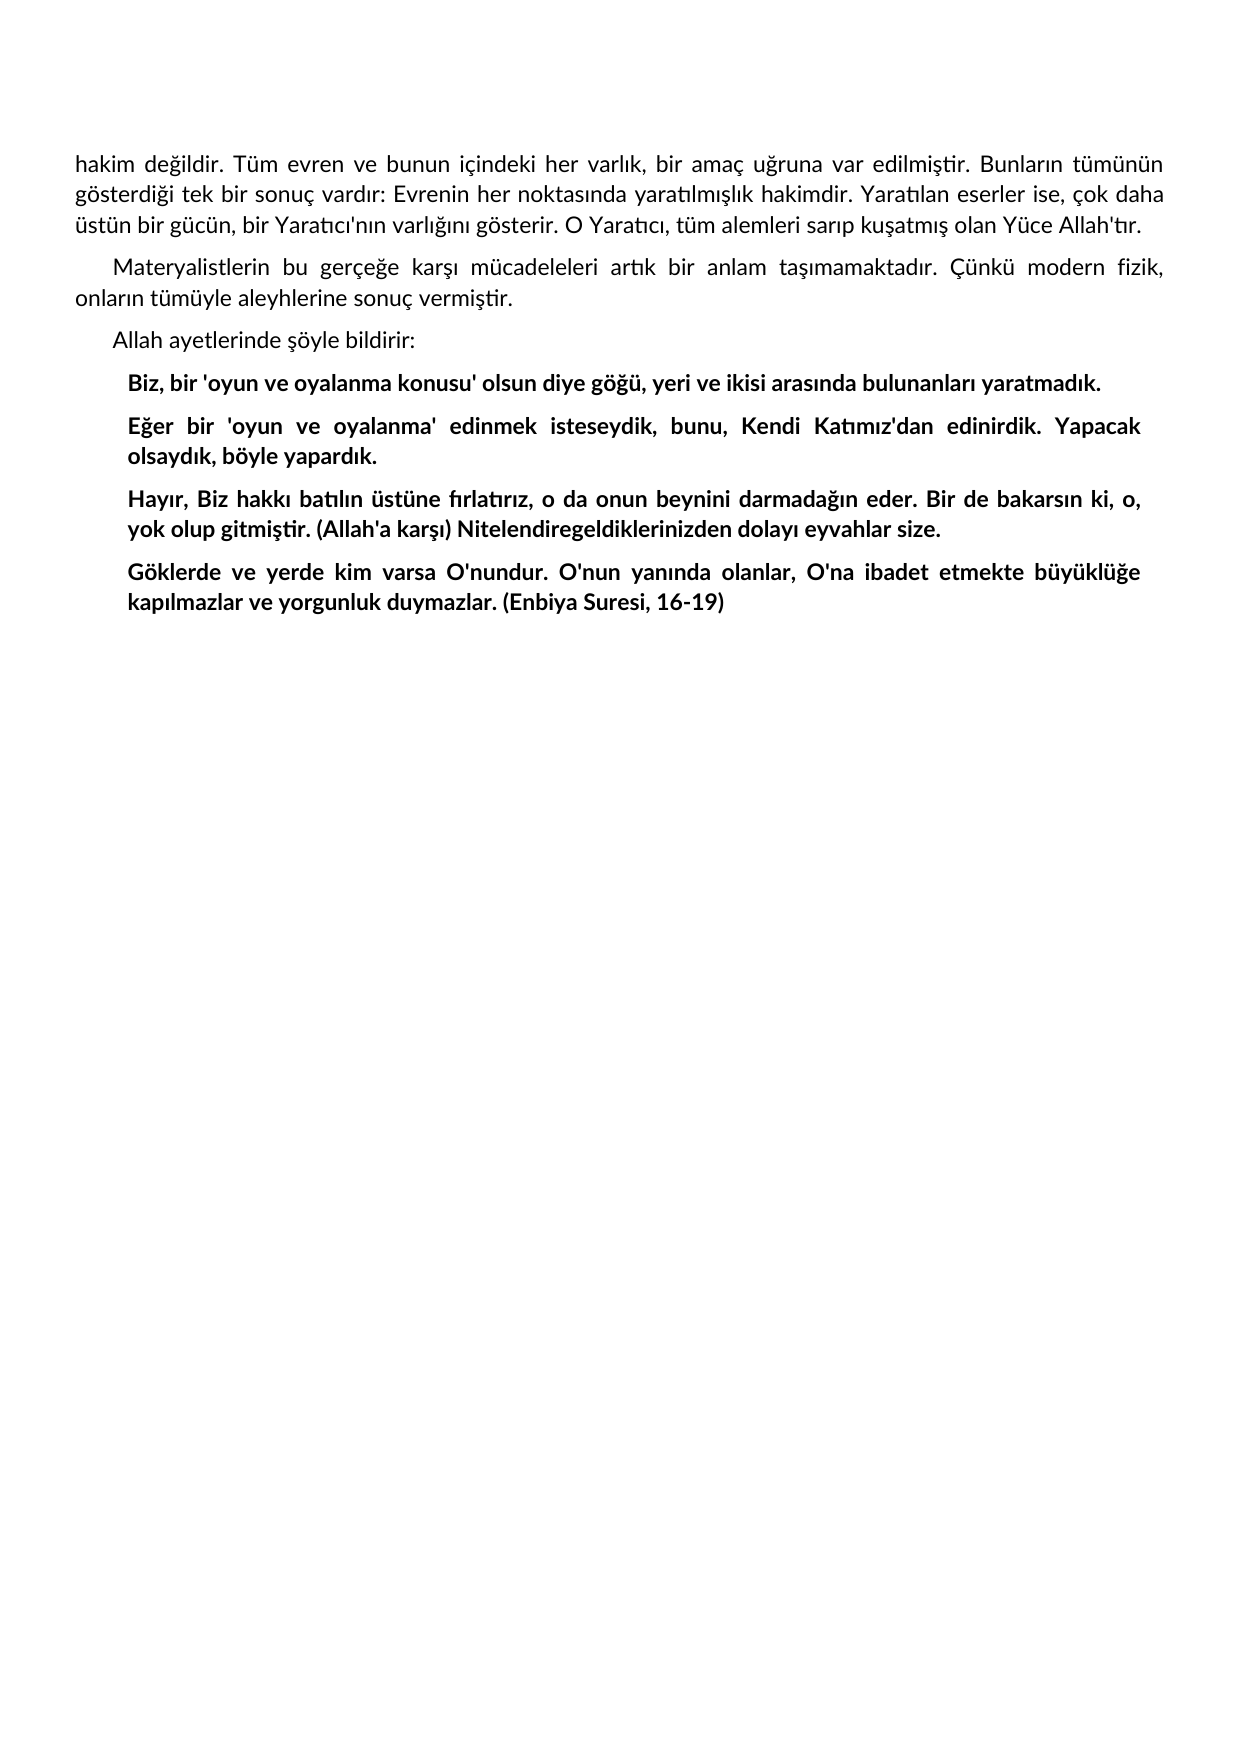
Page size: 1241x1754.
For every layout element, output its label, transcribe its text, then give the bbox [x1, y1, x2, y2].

text Göklerde ve yerde kim varsa O'nundur. O'nun yanında olanlar, O'na ibadet etmekte büyüklüğe kapılmazlar ve yorgunluk duymazlar. (Enbiya Suresi, 16-19) [127, 557, 1143, 615]
text Biz, bir 'oyun ve oyalanma konusu' olsun diye göğü, yeri ve ikisi arasında bulunanları yaratmadık. [127, 369, 1143, 396]
text Eğer bir 'oyun ve oyalanma' edinmek isteseydik, bunu, Kendi Katımız'dan edinirdik. Yapacak olsaydık, böyle yapardık. [127, 411, 1143, 469]
text hakim değildir. Tüm evren ve bunun içindeki her varlık, bir amaç uğruna var edilmiştir. Bunların tümünün gösterdiği tek bir sonuç vardır: Evrenin her noktasında yaratılmışlık hakimdir. Yaratılan eserler ise, çok daha üstün bir gücün, bir Yaratıcı'nın varlığını gösterir. O Yaratıcı, tüm alemleri sarıp kuşatmış olan Yüce Allah'tır. [75, 150, 1165, 238]
text Hayır, Biz hakkı batılın üstüne fırlatırız, o da onun beynini darmadağın eder. Bir de bakarsın ki, o, yok olup gitmiştir. (Allah'a karşı) Nitelendiregeldiklerinizden dolayı eyvahlar size. [127, 484, 1143, 542]
text Allah ayetlerinde şöyle bildirir: [75, 326, 1165, 353]
text Materyalistlerin bu gerçeğe karşı mücadeleleri artık bir anlam taşımamaktadır. Çünkü modern fizik, onların tümüyle aleyhlerine sonuç vermiştir. [75, 253, 1165, 311]
